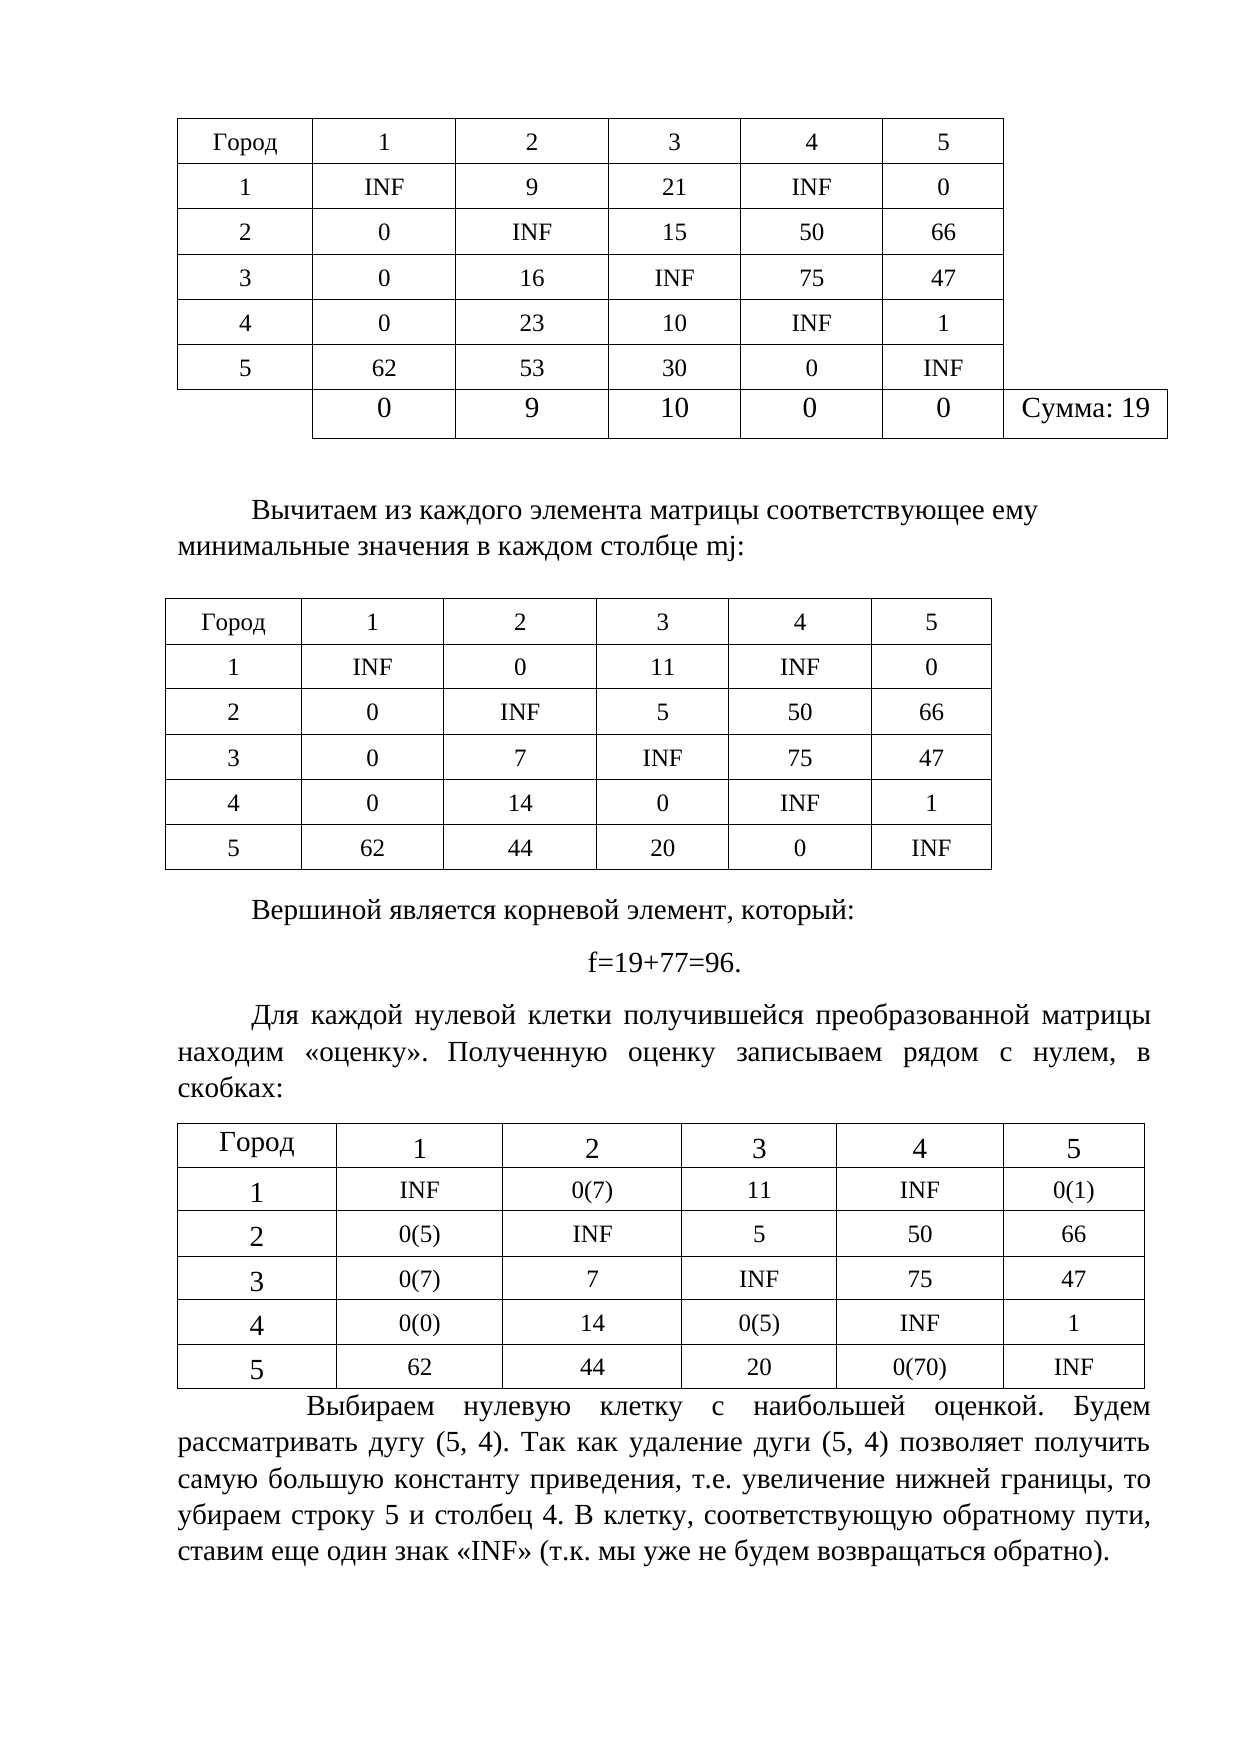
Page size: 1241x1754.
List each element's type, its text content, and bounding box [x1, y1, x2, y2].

table_cell INF [872, 825, 991, 869]
table_cell 0 [302, 689, 443, 734]
table_cell 3 [178, 1257, 336, 1299]
table_cell 3 [178, 255, 312, 299]
table_cell 0(7) [337, 1257, 502, 1299]
table_cell 2 [166, 689, 301, 734]
table_cell [1004, 163, 1168, 208]
table_header 5 [1004, 1124, 1144, 1167]
table_cell INF [503, 1211, 681, 1256]
table_cell [1004, 299, 1168, 344]
table_cell 7 [444, 735, 596, 779]
table_cell 23 [456, 300, 608, 344]
table_header 3 [609, 119, 740, 163]
table_cell INF [1004, 1345, 1144, 1387]
table_cell 14 [444, 780, 596, 824]
table_cell INF [682, 1257, 836, 1299]
table_cell INF [302, 645, 443, 688]
table_cell 0 [302, 780, 443, 824]
table_cell 0 [313, 390, 455, 438]
table_cell 10 [609, 390, 740, 438]
table_header 5 [872, 599, 991, 643]
table_cell [1004, 254, 1168, 299]
table_header 2 [503, 1124, 681, 1167]
table_cell 0 [729, 825, 871, 869]
table_cell INF [337, 1168, 502, 1210]
table_cell INF [597, 735, 728, 779]
table_cell 1 [872, 780, 991, 824]
table_header 4 [741, 119, 882, 163]
table_cell 10 [609, 300, 740, 344]
table_cell 53 [456, 345, 608, 389]
table_cell 75 [741, 255, 882, 299]
table_cell INF [313, 164, 455, 208]
table_header 4 [837, 1124, 1003, 1167]
table_header Город [178, 1124, 336, 1167]
table_cell 66 [883, 209, 1003, 254]
table_cell 0 [444, 645, 596, 688]
table_cell 5 [597, 689, 728, 734]
table_cell 15 [609, 209, 740, 254]
table_cell [177, 390, 312, 438]
table_cell 2 [178, 1211, 336, 1256]
table_header 2 [444, 599, 596, 643]
table_cell 3 [166, 735, 301, 779]
table_cell 47 [1004, 1257, 1144, 1299]
table_cell 50 [729, 689, 871, 734]
table_header 3 [682, 1124, 836, 1167]
table_cell 11 [682, 1168, 836, 1210]
table_cell 2 [178, 209, 312, 254]
table_cell INF [837, 1168, 1003, 1210]
table_cell 0 [883, 390, 1003, 438]
table_cell 62 [302, 825, 443, 869]
table_cell INF [741, 164, 882, 208]
table_cell 1 [178, 164, 312, 208]
table_cell INF [729, 645, 871, 688]
table_header Город [166, 599, 301, 643]
table_cell 66 [1004, 1211, 1144, 1256]
table_cell INF [609, 255, 740, 299]
table_cell 20 [682, 1345, 836, 1387]
table_header 4 [729, 599, 871, 643]
table_cell INF [729, 780, 871, 824]
table_cell 5 [166, 825, 301, 869]
table_cell INF [456, 209, 608, 254]
table_cell 21 [609, 164, 740, 208]
table_cell 4 [178, 300, 312, 344]
table_cell 0 [883, 164, 1003, 208]
table_cell 62 [313, 345, 455, 389]
table_cell 1 [166, 645, 301, 688]
table_header [1004, 118, 1168, 163]
table_cell 75 [729, 735, 871, 779]
table_cell 5 [682, 1211, 836, 1256]
table_cell 11 [597, 645, 728, 688]
table_cell 9 [456, 390, 608, 438]
table_cell 1 [178, 1168, 336, 1210]
text Вершиной является корневой элемент, который: [177, 634, 1152, 925]
table_cell 50 [741, 209, 882, 254]
table_cell 0 [741, 345, 882, 389]
table_cell 4 [166, 780, 301, 824]
table_cell 7 [503, 1257, 681, 1299]
table_cell 1 [1004, 1300, 1144, 1344]
text Выбираем нулевую клетку с наибольшей оценкой. Будем рассматривать дугу (5, 4). Так как удаление дуги (5, 4) позволяет получить самую большую константу приведения, т.е. увеличение нижней границы, то убираем строку 5 и столбец 4. В клетку, соответствующую обратному пути, ставим еще один знак «INF» (т.к. мы уже не будем возвращаться обратно). [177, 1388, 1152, 1567]
table_cell 30 [609, 345, 740, 389]
table_cell 0(7) [503, 1168, 681, 1210]
table_header 1 [302, 599, 443, 643]
table_cell INF [444, 689, 596, 734]
table_cell 0(70) [837, 1345, 1003, 1387]
table_cell 1 [883, 300, 1003, 344]
text Для каждой нулевой клетки получившейся преобразованной матрицы находим «оценку». Полученную оценку записываем рядом с нулем, в скобках: [177, 997, 1152, 1103]
table_cell 0 [741, 390, 882, 438]
table_cell 5 [178, 1345, 336, 1387]
table_cell 4 [178, 1300, 336, 1344]
table_cell 20 [597, 825, 728, 869]
table_cell 0(0) [337, 1300, 502, 1344]
table_cell 0(5) [682, 1300, 836, 1344]
table_cell 0(1) [1004, 1168, 1144, 1210]
table_cell 75 [837, 1257, 1003, 1299]
table_cell 0 [313, 300, 455, 344]
text f=19+77=96. [177, 945, 1152, 978]
table_cell [1004, 344, 1168, 389]
table_cell 5 [178, 345, 312, 389]
table_cell INF [837, 1300, 1003, 1344]
table_cell 0 [313, 209, 455, 254]
table_header 3 [597, 599, 728, 643]
table_cell 16 [456, 255, 608, 299]
table_header 1 [337, 1124, 502, 1167]
table_cell 0 [872, 645, 991, 688]
table_cell [1004, 208, 1168, 254]
table_cell 0(5) [337, 1211, 502, 1256]
table_header 2 [456, 119, 608, 163]
table_cell 66 [872, 689, 991, 734]
table_header 1 [313, 119, 455, 163]
table_cell 0 [302, 735, 443, 779]
table_cell 0 [597, 780, 728, 824]
table_cell INF [741, 300, 882, 344]
table_cell 44 [444, 825, 596, 869]
table_cell 47 [872, 735, 991, 779]
table_cell 9 [456, 164, 608, 208]
table_header Город [178, 119, 312, 163]
table_cell 14 [503, 1300, 681, 1344]
table_cell 50 [837, 1211, 1003, 1256]
table_cell Сумма: 19 [1004, 390, 1167, 438]
table_cell INF [883, 345, 1003, 389]
table_cell 0 [313, 255, 455, 299]
table_cell 47 [883, 255, 1003, 299]
table_header 5 [883, 119, 1003, 163]
table_cell 44 [503, 1345, 681, 1387]
table_cell 62 [337, 1345, 502, 1387]
text Вычитаем из каждого элемента матрицы соответствующее ему минимальные значения в каждом столбце mj: [177, 492, 1152, 562]
